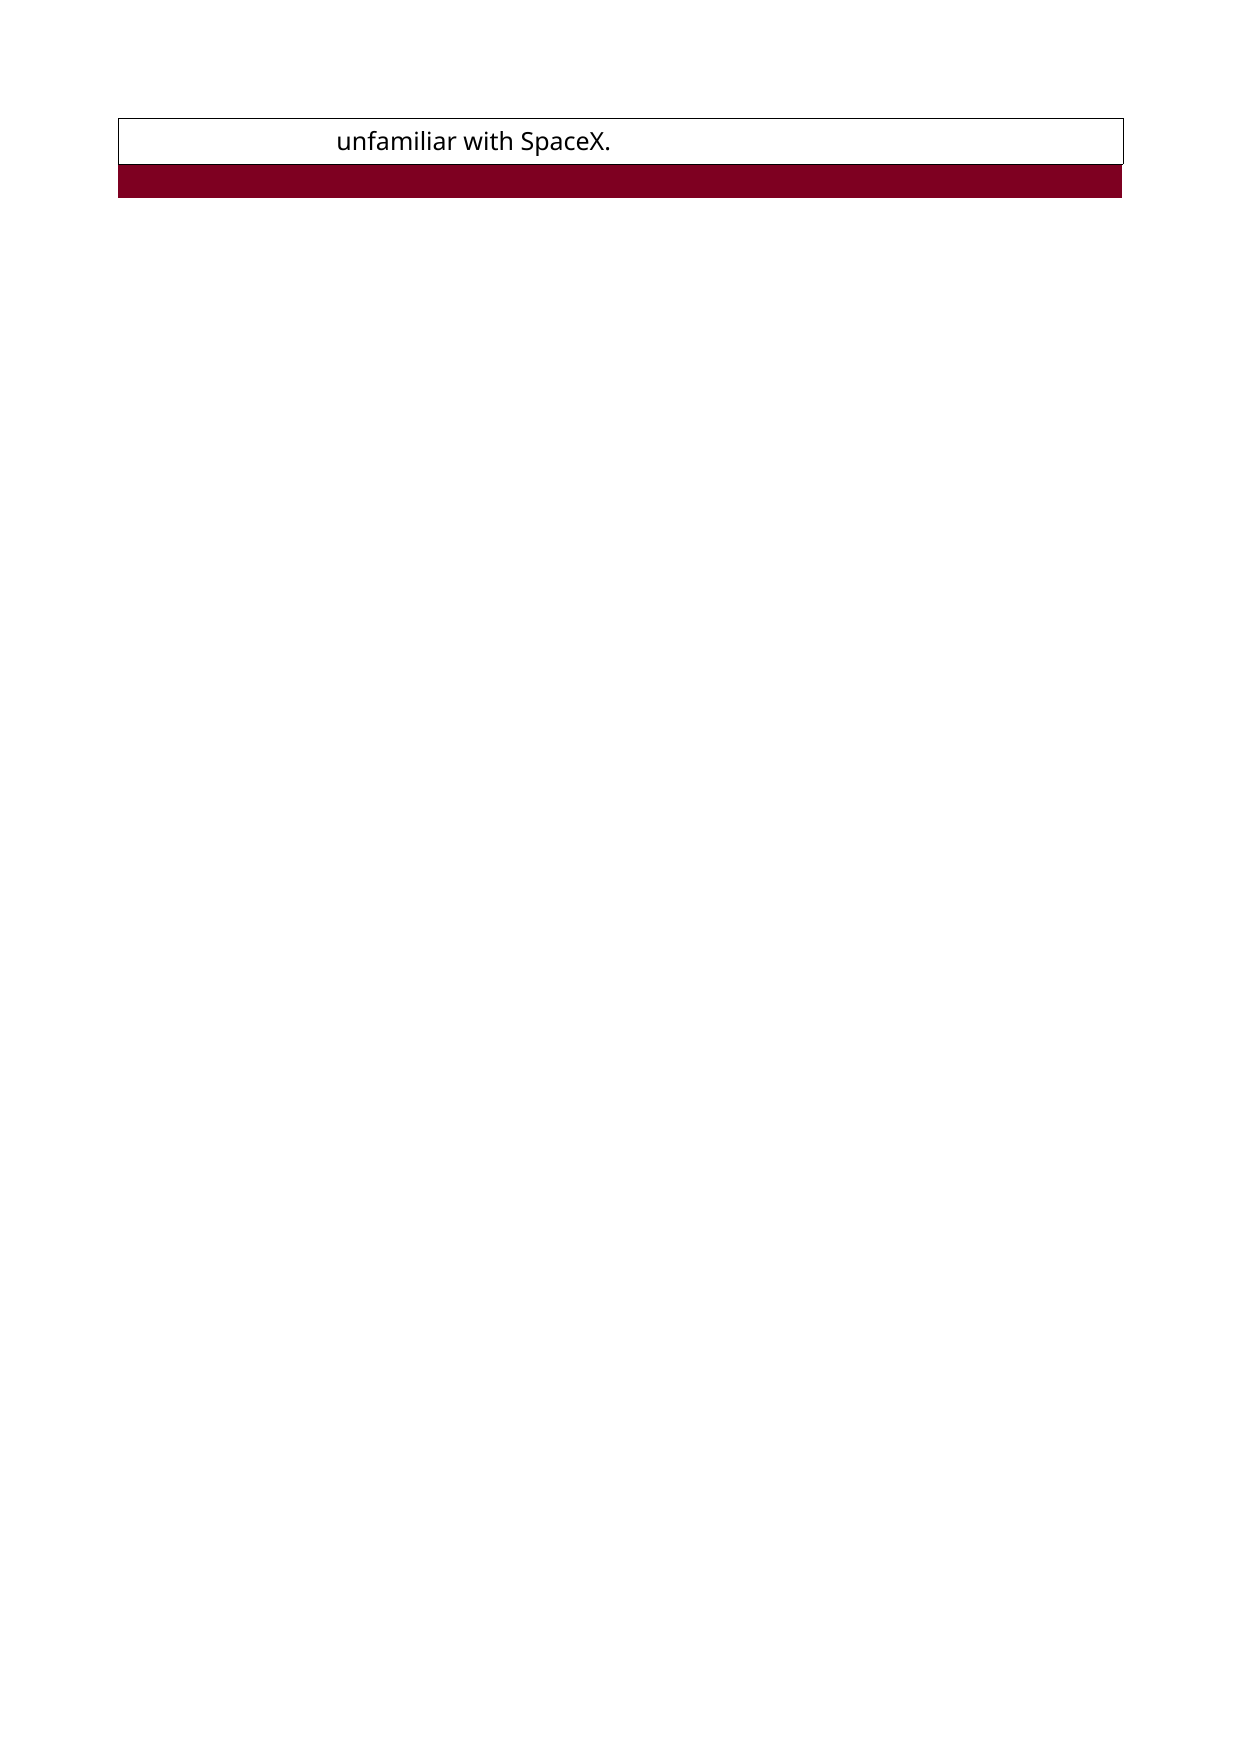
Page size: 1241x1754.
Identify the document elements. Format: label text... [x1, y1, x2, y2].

table_cell unfamiliar with SpaceX. [331, 119, 1123, 164]
table_cell [119, 119, 331, 164]
